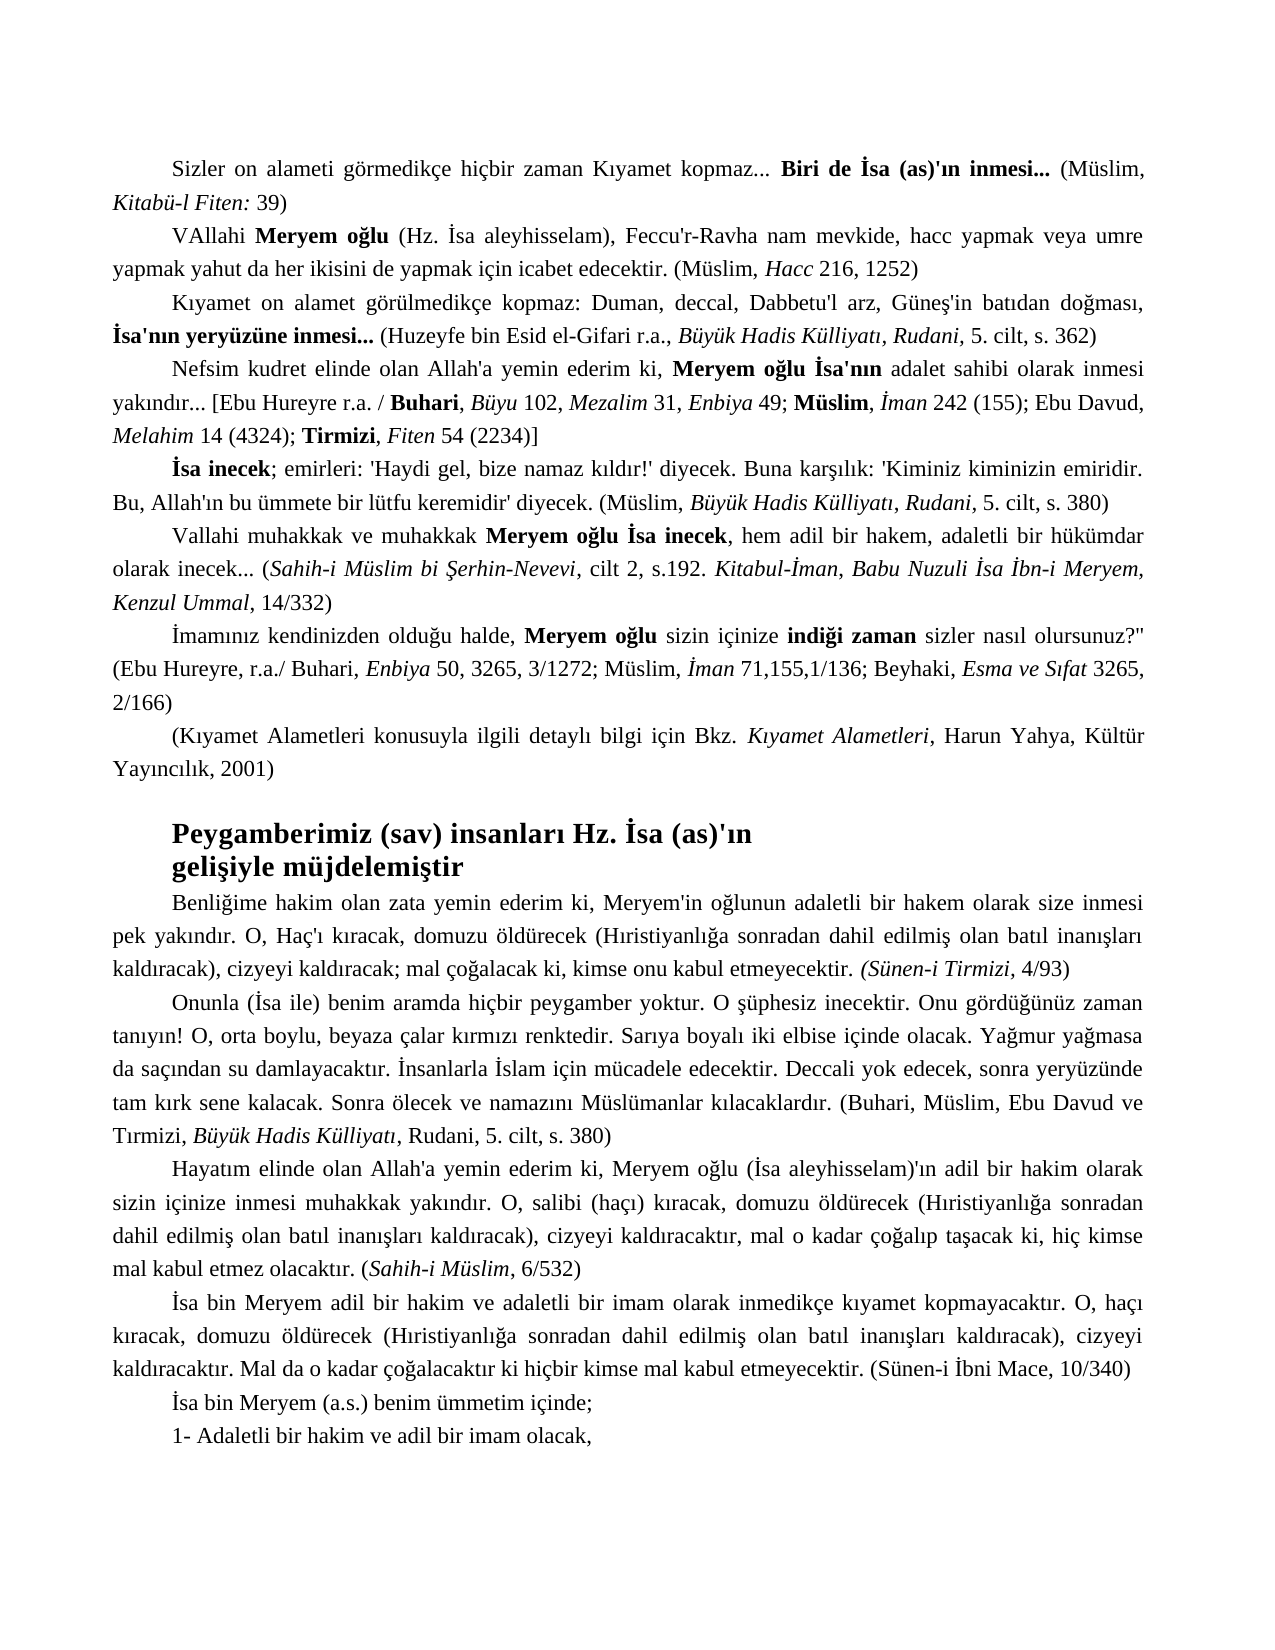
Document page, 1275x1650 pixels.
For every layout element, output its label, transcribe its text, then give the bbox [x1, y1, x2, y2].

text İmamınız kendinizden olduğu halde, Meryem oğlu sizin içinize indiği zaman sizler nasıl olursunuz?" (Ebu Hureyre, r.a./ Buhari, Enbiya 50, 3265, 3/1272; Müslim, İman 71,155,1/136; Beyhaki, Esma ve Sıfat 3265, 2/166) [112, 617, 1145, 717]
text Hayatım elinde olan Allah'a yemin ederim ki, Meryem oğlu (İsa aleyhisselam)'ın adil bir hakim olarak sizin içinize inmesi muhakkak yakındır. O, salibi (haçı) kıracak, domuzu öldürecek (Hıristiyanlığa sonradan dahil edilmiş olan batıl inanışları kaldıracak), cizyeyi kaldıracaktır, mal o kadar çoğalıp taşacak ki, hiç kimse mal kabul etmez olacaktır. (Sahih-i Müslim, 6/532) [112, 1150, 1145, 1283]
text Benliğime hakim olan zata yemin ederim ki, Meryem'in oğlunun adaletli bir hakem olarak size inmesi pek yakındır. O, Haç'ı kıracak, domuzu öldürecek (Hıristiyanlığa sonradan dahil edilmiş olan batıl inanışları kaldıracak), cizyeyi kaldıracak; mal çoğalacak ki, kimse onu kabul etmeyecektir. (Sünen-i Tirmizi, 4/93) [112, 883, 1145, 983]
text Peygamberimiz (sav) insanları Hz. İsa (as)'ın [112, 817, 1145, 850]
text İsa inecek; emirleri: 'Haydi gel, bize namaz kıldır!' diyecek. Buna karşılık: 'Kiminiz kiminizin emiridir. Bu, Allah'ın bu ümmete bir lütfu keremidir' diyecek. (Müslim, Büyük Hadis Külliyatı, Rudani, 5. cilt, s. 380) [112, 450, 1145, 517]
text Sizler on alameti görmedikçe hiçbir zaman Kıyamet kopmaz... Biri de İsa (as)'ın inmesi... (Müslim, Kitabü-l Fiten: 39) [112, 150, 1145, 217]
text Nefsim kudret elinde olan Allah'a yemin ederim ki, Meryem oğlu İsa'nın adalet sahibi olarak inmesi yakındır... [Ebu Hureyre r.a. / Buhari, Büyu 102, Mezalim 31, Enbiya 49; Müslim, İman 242 (155); Ebu Davud, Melahim 14 (4324); Tirmizi, Fiten 54 (2234)] [112, 350, 1145, 450]
text VAllahi Meryem oğlu (Hz. İsa aleyhisselam), Feccu'r-Ravha nam mevkide, hacc yapmak veya umre yapmak yahut da her ikisini de yapmak için icabet edecektir. (Müslim, Hacc 216, 1252) [112, 217, 1145, 283]
text İsa bin Meryem adil bir hakim ve adaletli bir imam olarak inmedikçe kıyamet kopmayacaktır. O, haçı kıracak, domuzu öldürecek (Hıristiyanlığa sonradan dahil edilmiş olan batıl inanışları kaldıracak), cizyeyi kaldıracaktır. Mal da o kadar çoğalacaktır ki hiçbir kimse mal kabul etmeyecektir. (Sünen-i İbni Mace, 10/340) [112, 1283, 1145, 1383]
text (Kıyamet Alametleri konusuyla ilgili detaylı bilgi için Bkz. Kıyamet Alametleri, Harun Yahya, Kültür Yayıncılık, 2001) [112, 717, 1145, 783]
text Onunla (İsa ile) benim aramda hiçbir peygamber yoktur. O şüphesiz inecektir. Onu gördüğünüz zaman tanıyın! O, orta boylu, beyaza çalar kırmızı renktedir. Sarıya boyalı iki elbise içinde olacak. Yağmur yağmasa da saçından su damlayacaktır. İnsanlarla İslam için mücadele edecektir. Deccali yok edecek, sonra yeryüzünde tam kırk sene kalacak. Sonra ölecek ve namazını Müslümanlar kılacaklardır. (Buhari, Müslim, Ebu Davud ve Tırmizi, Büyük Hadis Külliyatı, Rudani, 5. cilt, s. 380) [112, 983, 1145, 1150]
text gelişiyle müjdelemiştir [112, 850, 1145, 883]
text 1- Adaletli bir hakim ve adil bir imam olacak, [112, 1417, 1145, 1450]
text Kıyamet on alamet görülmedikçe kopmaz: Duman, deccal, Dabbetu'l arz, Güneş'in batıdan doğması, İsa'nın yeryüzüne inmesi... (Huzeyfe bin Esid el-Gifari r.a., Büyük Hadis Külliyatı, Rudani, 5. cilt, s. 362) [112, 283, 1145, 350]
text İsa bin Meryem (a.s.) benim ümmetim içinde; [112, 1383, 1145, 1417]
text Vallahi muhakkak ve muhakkak Meryem oğlu İsa inecek, hem adil bir hakem, adaletli bir hükümdar olarak inecek... (Sahih-i Müslim bi Şerhin-Nevevi, cilt 2, s.192. Kitabul-İman, Babu Nuzuli İsa İbn-i Meryem, Kenzul Ummal, 14/332) [112, 517, 1145, 617]
